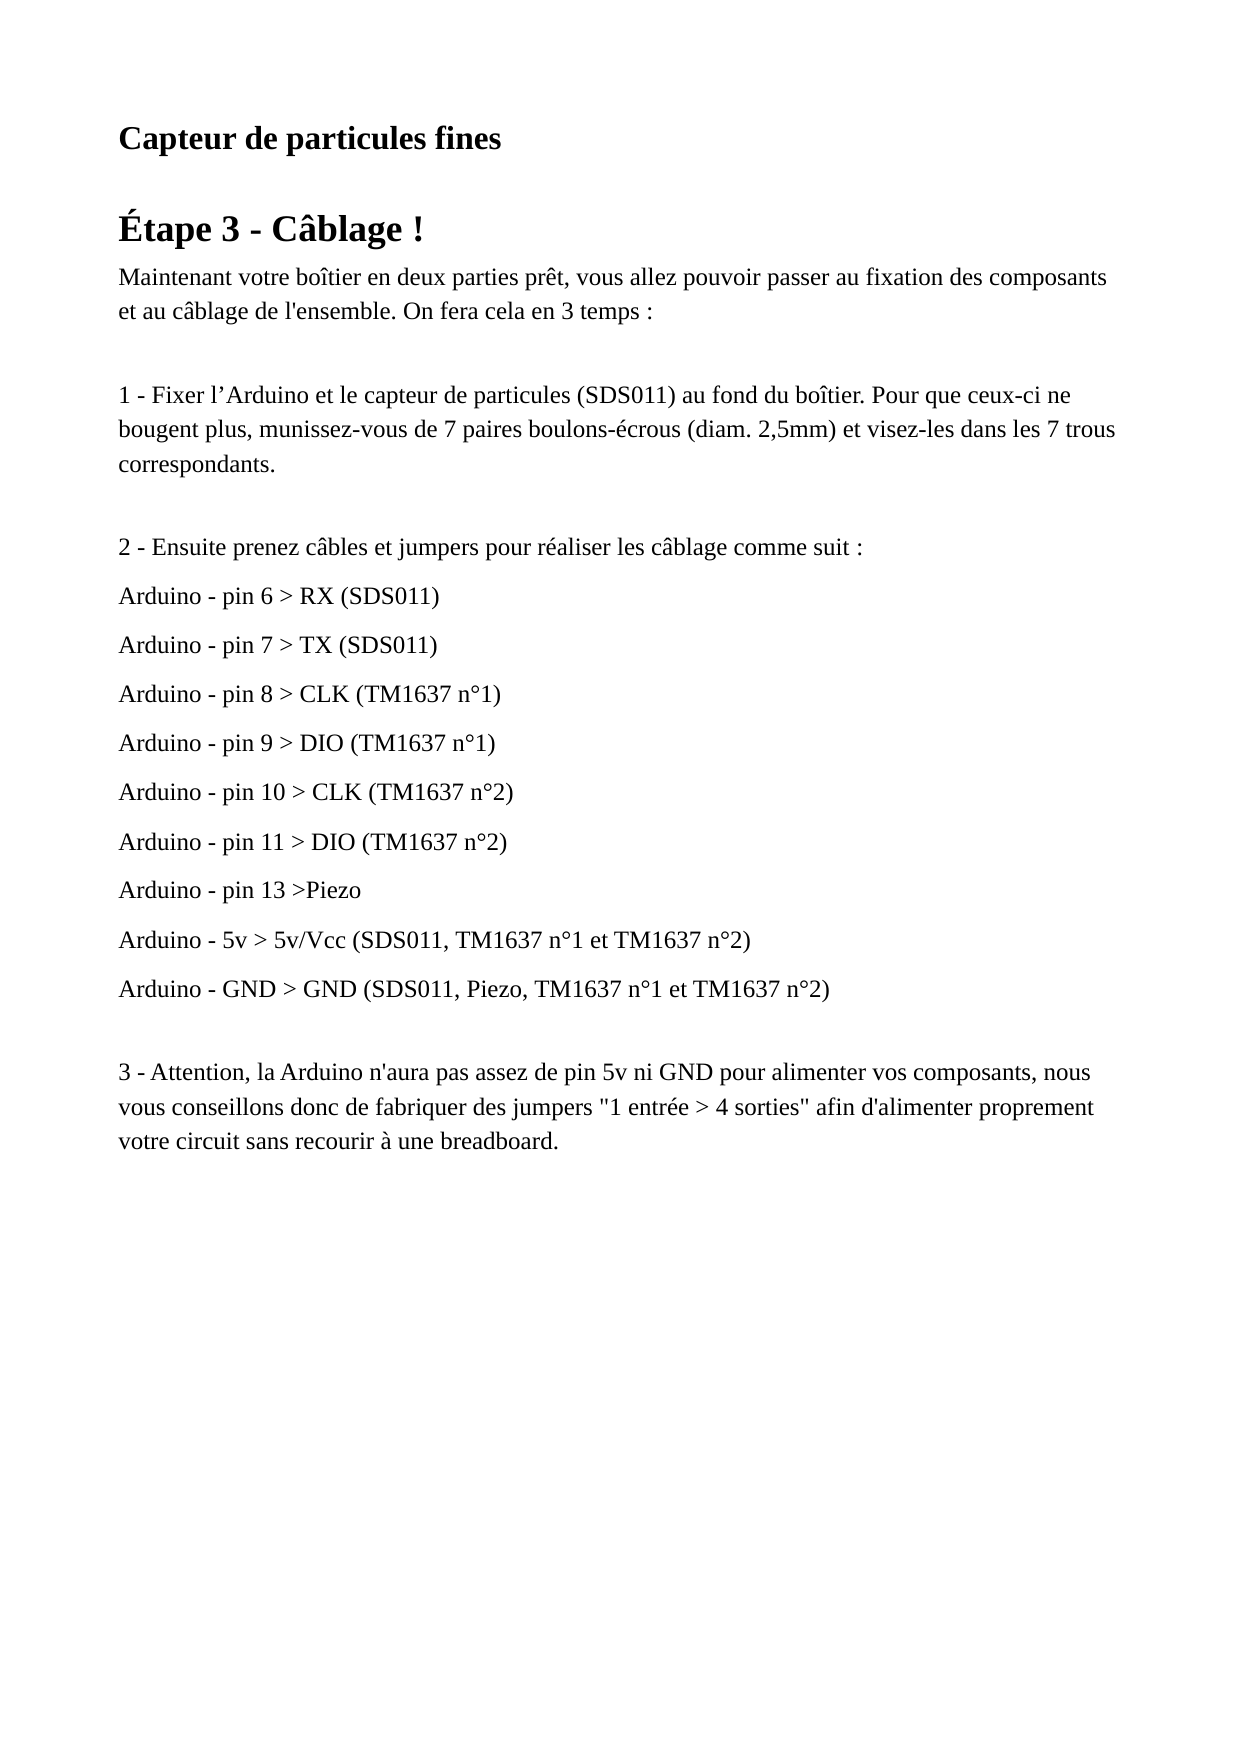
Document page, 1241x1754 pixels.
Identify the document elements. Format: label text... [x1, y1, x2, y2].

text Arduino - pin 13 >Piezo [118, 876, 1122, 904]
text Arduino - pin 10 > CLK (TM1637 n°2) [118, 777, 1122, 806]
text Arduino - pin 8 > CLK (TM1637 n°1) [118, 679, 1122, 708]
text Arduino - pin 11 > DIO (TM1637 n°2) [118, 827, 1122, 855]
text Arduino - GND > GND (SDS011, Piezo, TM1637 n°1 et TM1637 n°2) [118, 974, 1122, 1002]
text 2 - Ensuite prenez câbles et jumpers pour réaliser les câblage comme suit : [118, 498, 1122, 561]
text 1 - Fixer l’Arduino et le capteur de particules (SDS011) au fond du boîtier. Pour que ceux-ci ne bougent plus, munissez-vous de 7 paires boulons-écrous (diam. 2,5mm) et visez-les dans les 7 trous correspondants. [118, 345, 1122, 477]
subtitle Étape 3 - Câblage ! [118, 206, 1122, 249]
text Capteur de particules fines [118, 118, 1122, 156]
text Maintenant votre boîtier en deux parties prêt, vous allez pouvoir passer au fixation des composants et au câblage de l'ensemble. On fera cela en 3 temps : [118, 262, 1122, 325]
text Arduino - pin 9 > DIO (TM1637 n°1) [118, 728, 1122, 757]
text Arduino - pin 7 > TX (SDS011) [118, 630, 1122, 659]
text 3 - Attention, la Arduino n'aura pas assez de pin 5v ni GND pour alimenter vos composants, nous vous conseillons donc de fabriquer des jumpers "1 entrée > 4 sorties" afin d'alimenter proprement votre circuit sans recourir à une breadboard. [118, 1023, 1122, 1155]
text Arduino - pin 6 > RX (SDS011) [118, 581, 1122, 610]
text Arduino - 5v > 5v/Vcc (SDS011, TM1637 n°1 et TM1637 n°2) [118, 925, 1122, 953]
